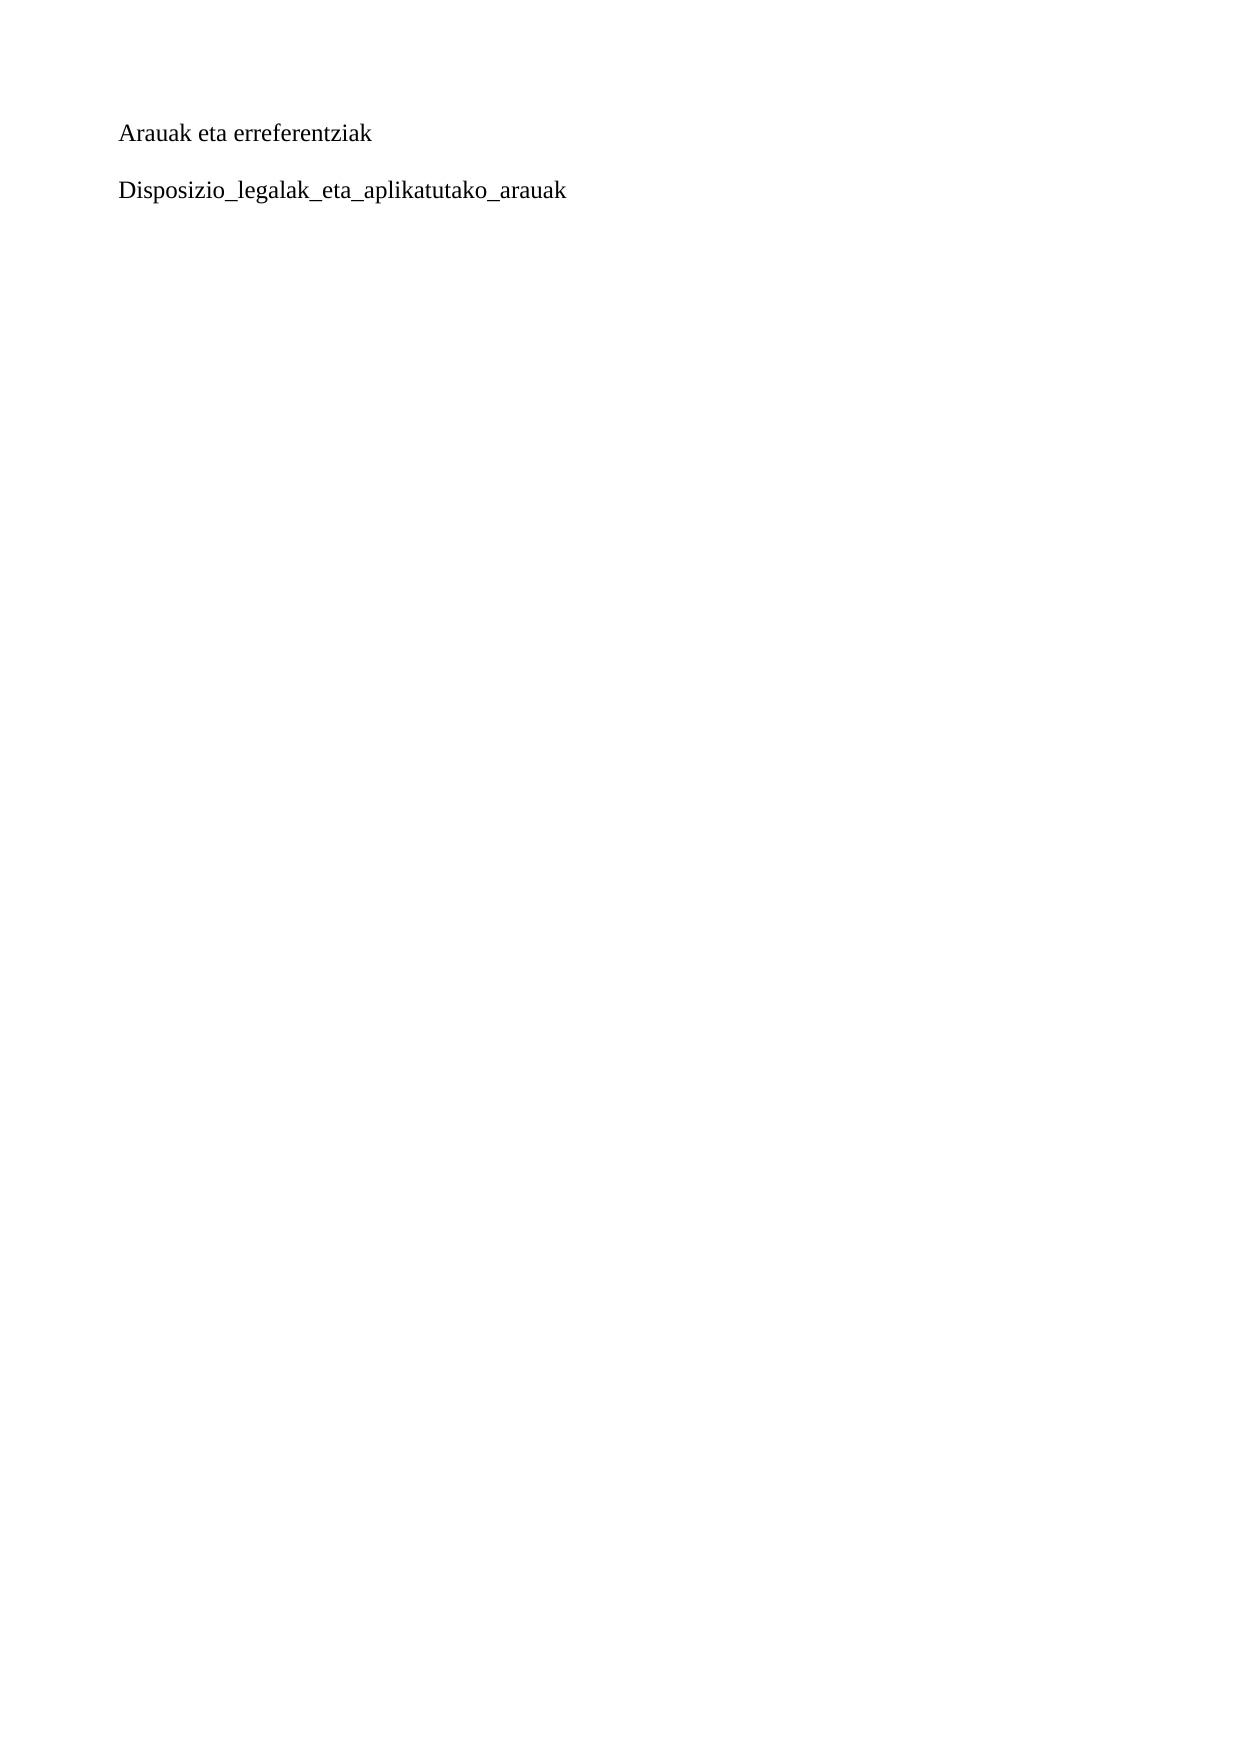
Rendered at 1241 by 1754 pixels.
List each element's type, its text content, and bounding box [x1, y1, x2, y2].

text Arauak eta erreferentziak [118, 118, 1122, 147]
text Disposizio_legalak_eta_aplikatutako_arauak [118, 176, 1122, 204]
